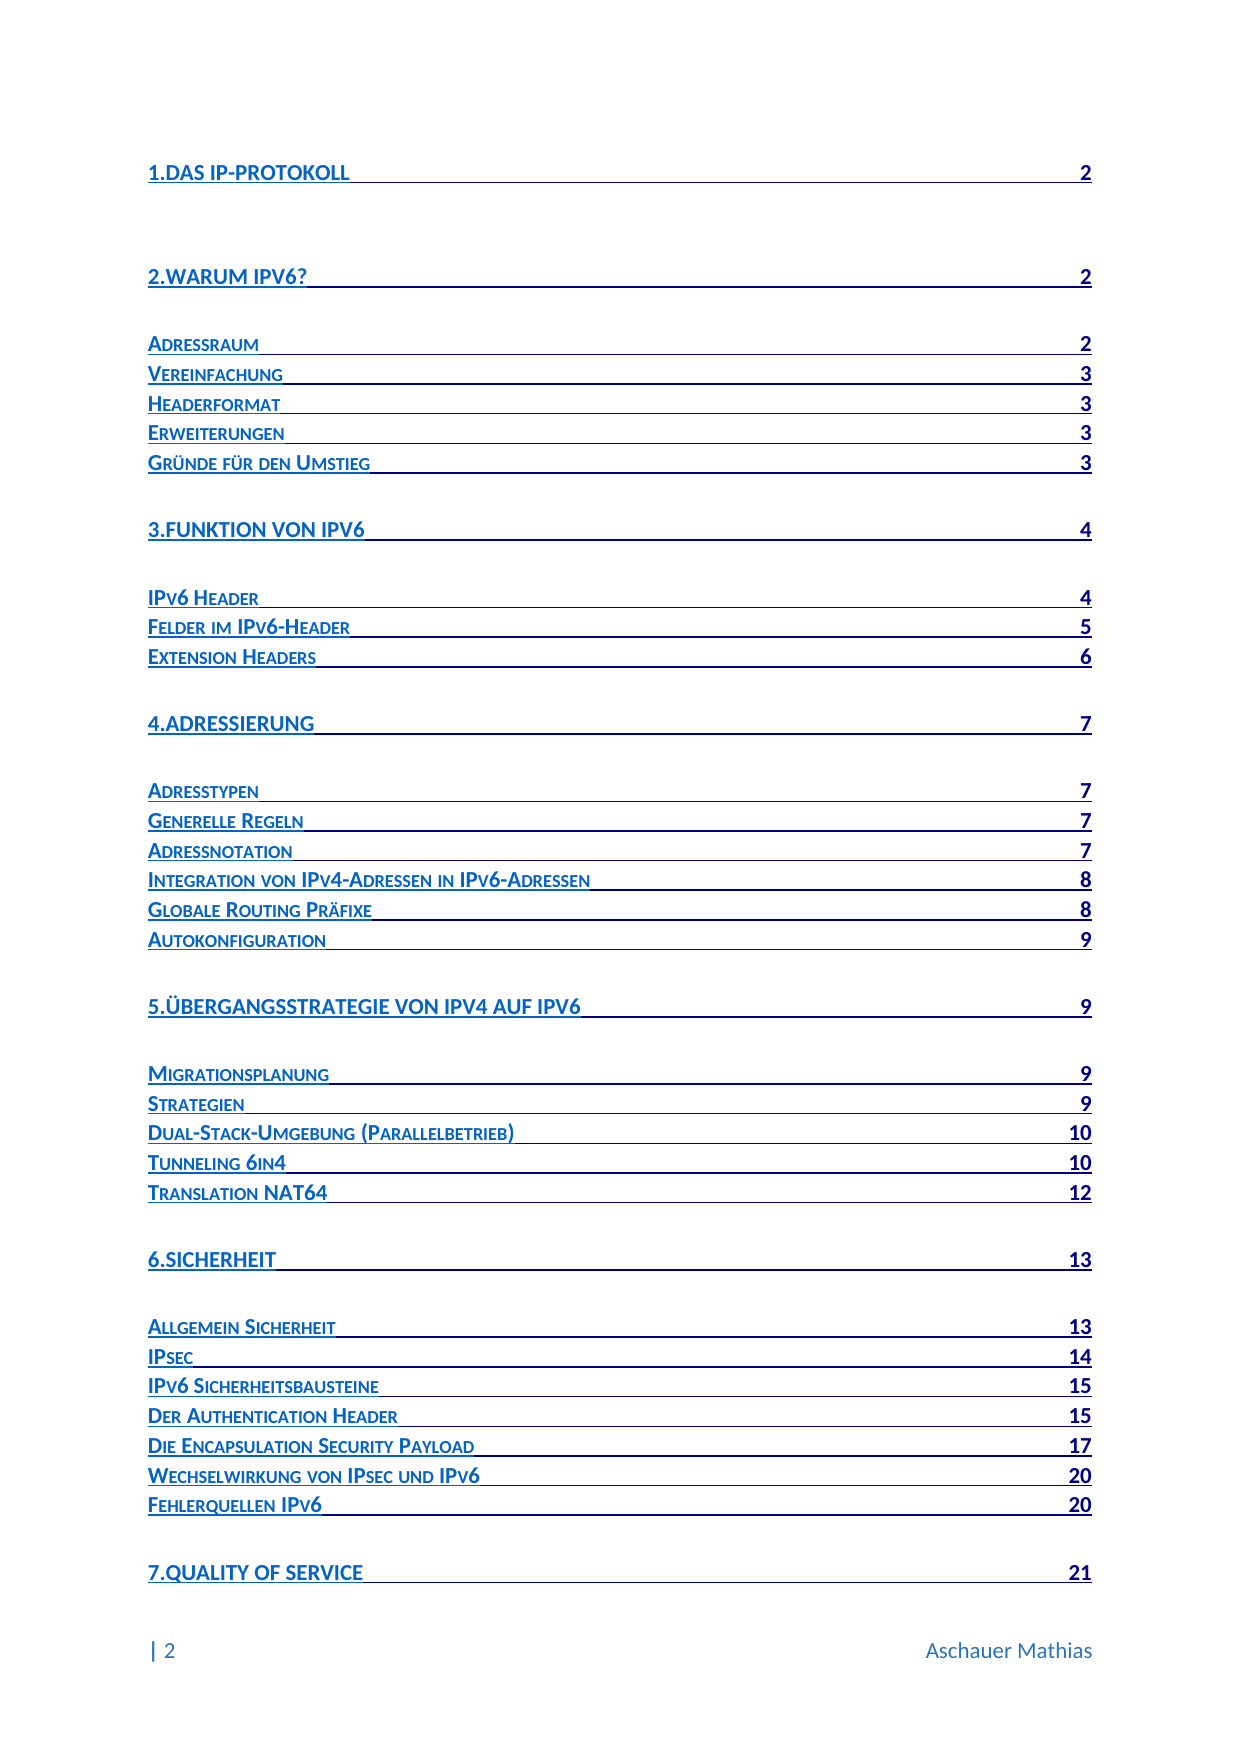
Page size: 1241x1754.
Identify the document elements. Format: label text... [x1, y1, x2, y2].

text IPv6 Header 4 [148, 583, 1093, 611]
text Erweiterungen 3 [148, 418, 1093, 447]
text Extension Headers 6 [148, 642, 1093, 670]
text Gründe für den Umstieg 3 [148, 448, 1093, 476]
text Adresstypen 7 [148, 776, 1093, 804]
text Vereinfachung 3 [148, 359, 1093, 387]
text Adressraum 2 [148, 329, 1093, 357]
text 5. Übergangsstrategie von IPv4 auf IPv6 9 [148, 992, 1093, 1020]
text 1. Das IP-Protokoll 2 [148, 158, 1093, 186]
text Headerformat 3 [148, 389, 1093, 417]
text Wechselwirkung von IPsec und IPv6 20 [148, 1461, 1093, 1489]
text Allgemein Sicherheit 13 [148, 1312, 1093, 1340]
text 7. Quality of Service 21 [148, 1558, 1093, 1586]
text 4. Adressierung 7 [148, 709, 1093, 737]
text Tunneling 6in4 10 [148, 1148, 1093, 1176]
text IPsec 14 [148, 1342, 1093, 1370]
text Strategien 9 [148, 1089, 1093, 1117]
text IPv6 Sicherheitsbausteine 15 [148, 1372, 1093, 1400]
text Globale Routing Präfixe 8 [148, 895, 1093, 923]
text 2. Warum IPv6? 2 [148, 262, 1093, 290]
text Der Authentication Header 15 [148, 1401, 1093, 1429]
text Adressnotation 7 [148, 836, 1093, 864]
text Autokonfiguration 9 [148, 925, 1093, 953]
text Translation NAT64 12 [148, 1178, 1093, 1206]
text Felder im IPv6-Header 5 [148, 612, 1093, 640]
text Dual-Stack-Umgebung (Parallelbetrieb) 10 [148, 1118, 1093, 1147]
text Integration von IPv4-Adressen in IPv6-Adressen 8 [148, 865, 1093, 893]
text Die Encapsulation Security Payload 17 [148, 1431, 1093, 1459]
text Generelle Regeln 7 [148, 806, 1093, 834]
text 3. Funktion von IPv6 4 [148, 515, 1093, 543]
text Fehlerquellen IPv6 20 [148, 1490, 1093, 1518]
text Migrationsplanung 9 [148, 1059, 1093, 1087]
text 6. Sicherheit 13 [148, 1245, 1093, 1273]
